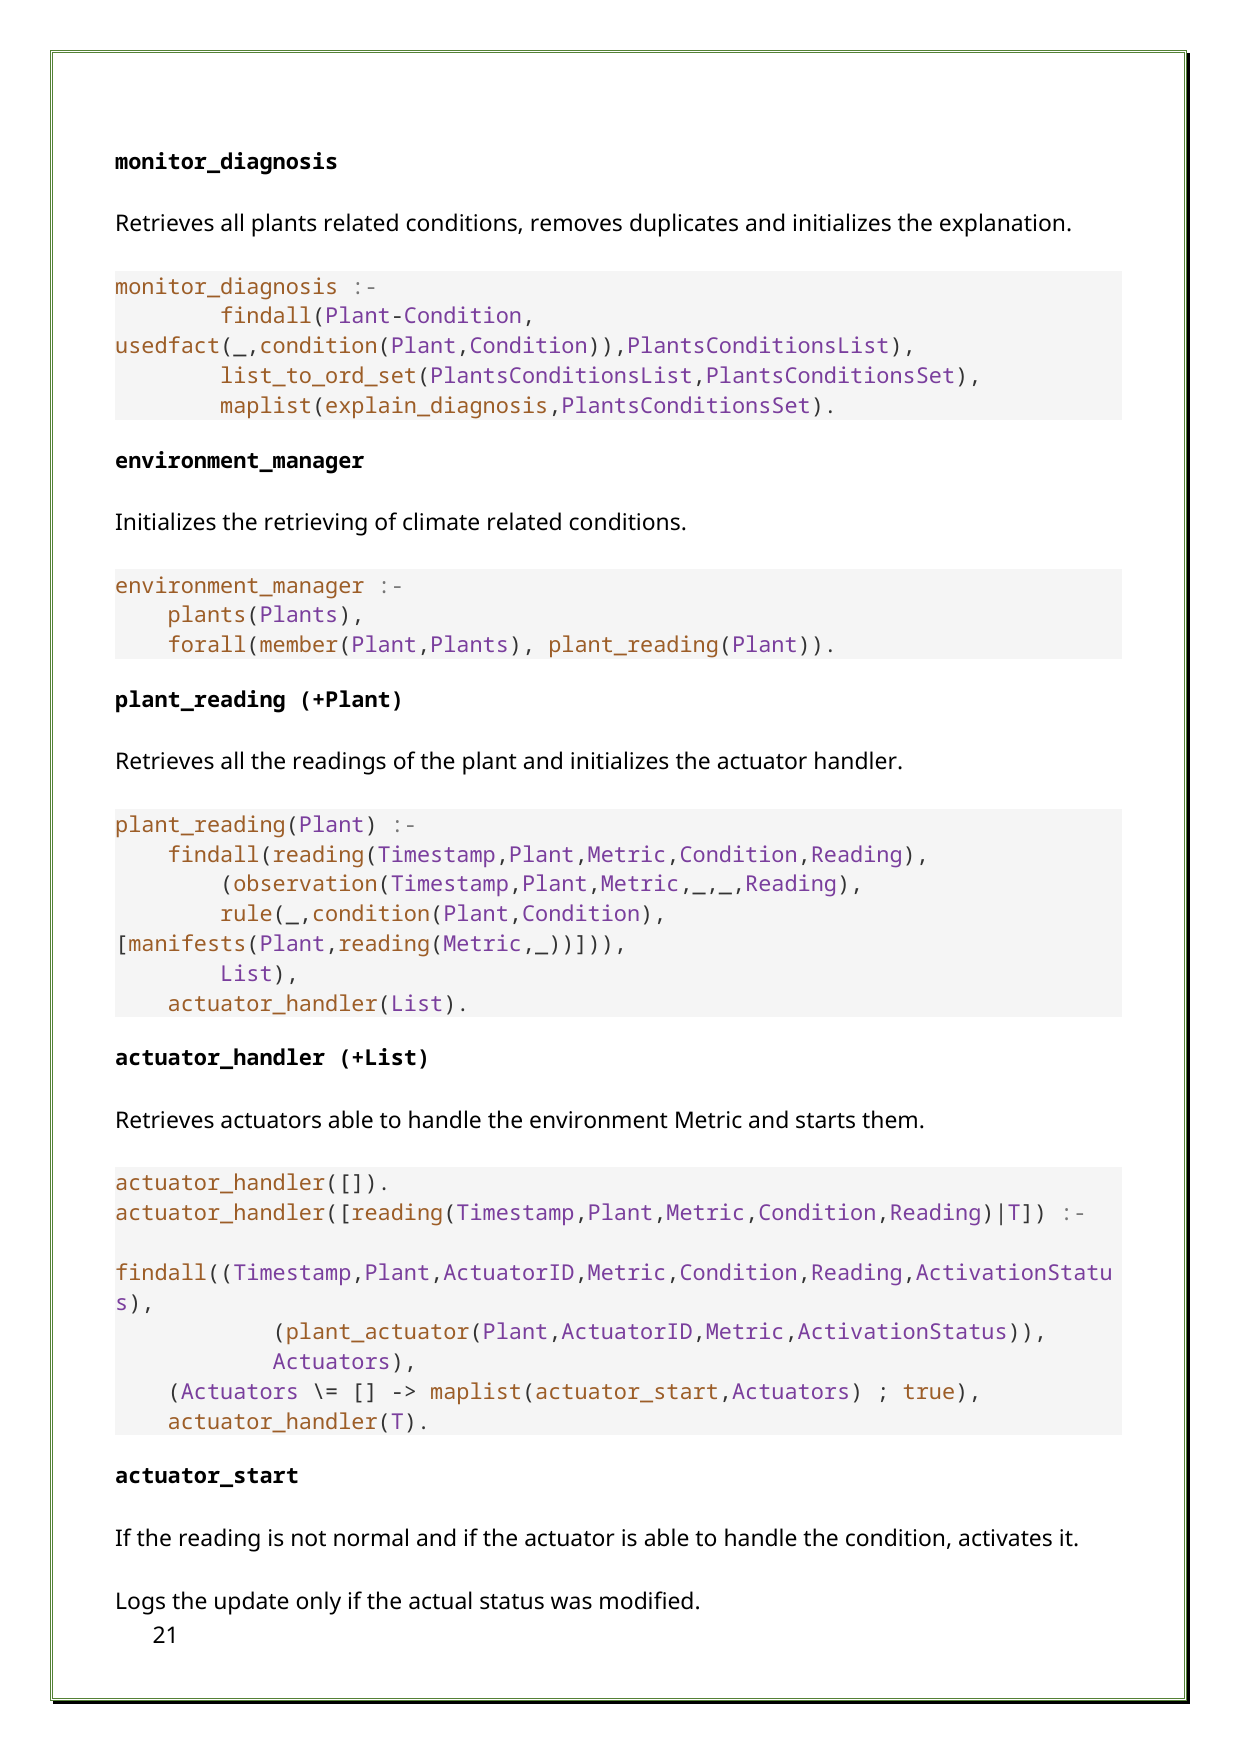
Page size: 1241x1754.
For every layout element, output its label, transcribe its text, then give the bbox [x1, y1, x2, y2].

text actuator_handler(List). [115, 988, 1122, 1017]
text Retrieves all plants related conditions, removes duplicates and initializes the explanation. [115, 207, 1122, 238]
text Logs the update only if the actual status was modified. [115, 1585, 1122, 1617]
text (Actuators \= [] -> maplist(actuator_start,Actuators) ; true), [115, 1376, 1122, 1406]
text monitor_diagnosis :- [115, 271, 1122, 301]
subtitle monitor_diagnosis [115, 146, 1122, 176]
text findall(reading(Timestamp,Plant,Metric,Condition,Reading), [115, 839, 1122, 868]
text plants(Plants), [115, 599, 1122, 629]
text (plant_actuator(Plant,ActuatorID,Metric,ActivationStatus)), [115, 1316, 1122, 1346]
text findall(Plant-Condition, usedfact(_,condition(Plant,Condition)),PlantsConditionsList), [115, 301, 1122, 360]
subtitle actuator_handler (+List) [115, 1042, 1122, 1072]
text environment_manager :- [115, 569, 1122, 599]
text Initializes the retrieving of climate related conditions. [115, 506, 1122, 537]
text rule(_,condition(Plant,Condition),[manifests(Plant,reading(Metric,_))])), [115, 898, 1122, 958]
text actuator_handler([reading(Timestamp,Plant,Metric,Condition,Reading)|T]) :- [115, 1197, 1122, 1227]
text findall((Timestamp,Plant,ActuatorID,Metric,Condition,Reading,ActivationStatus), [115, 1227, 1122, 1316]
subtitle actuator_start [115, 1460, 1122, 1490]
text Actuators), [115, 1346, 1122, 1376]
subtitle plant_reading (+Plant) [115, 684, 1122, 714]
text plant_reading(Plant) :- [115, 809, 1122, 839]
text maplist(explain_diagnosis,PlantsConditionsSet). [115, 390, 1122, 420]
text actuator_handler([]). [115, 1167, 1122, 1197]
text Retrieves actuators able to handle the environment Metric and starts them. [115, 1104, 1122, 1135]
subtitle environment_manager [115, 445, 1122, 474]
text List), [115, 958, 1122, 988]
text list_to_ord_set(PlantsConditionsList,PlantsConditionsSet), [115, 360, 1122, 390]
text actuator_handler(T). [115, 1406, 1122, 1435]
text (observation(Timestamp,Plant,Metric,_,_,Reading), [115, 868, 1122, 898]
text If the reading is not normal and if the actuator is able to handle the condition, activates it. [115, 1522, 1122, 1553]
text Retrieves all the readings of the plant and initializes the actuator handler. [115, 745, 1122, 777]
text forall(member(Plant,Plants), plant_reading(Plant)). [115, 629, 1122, 659]
